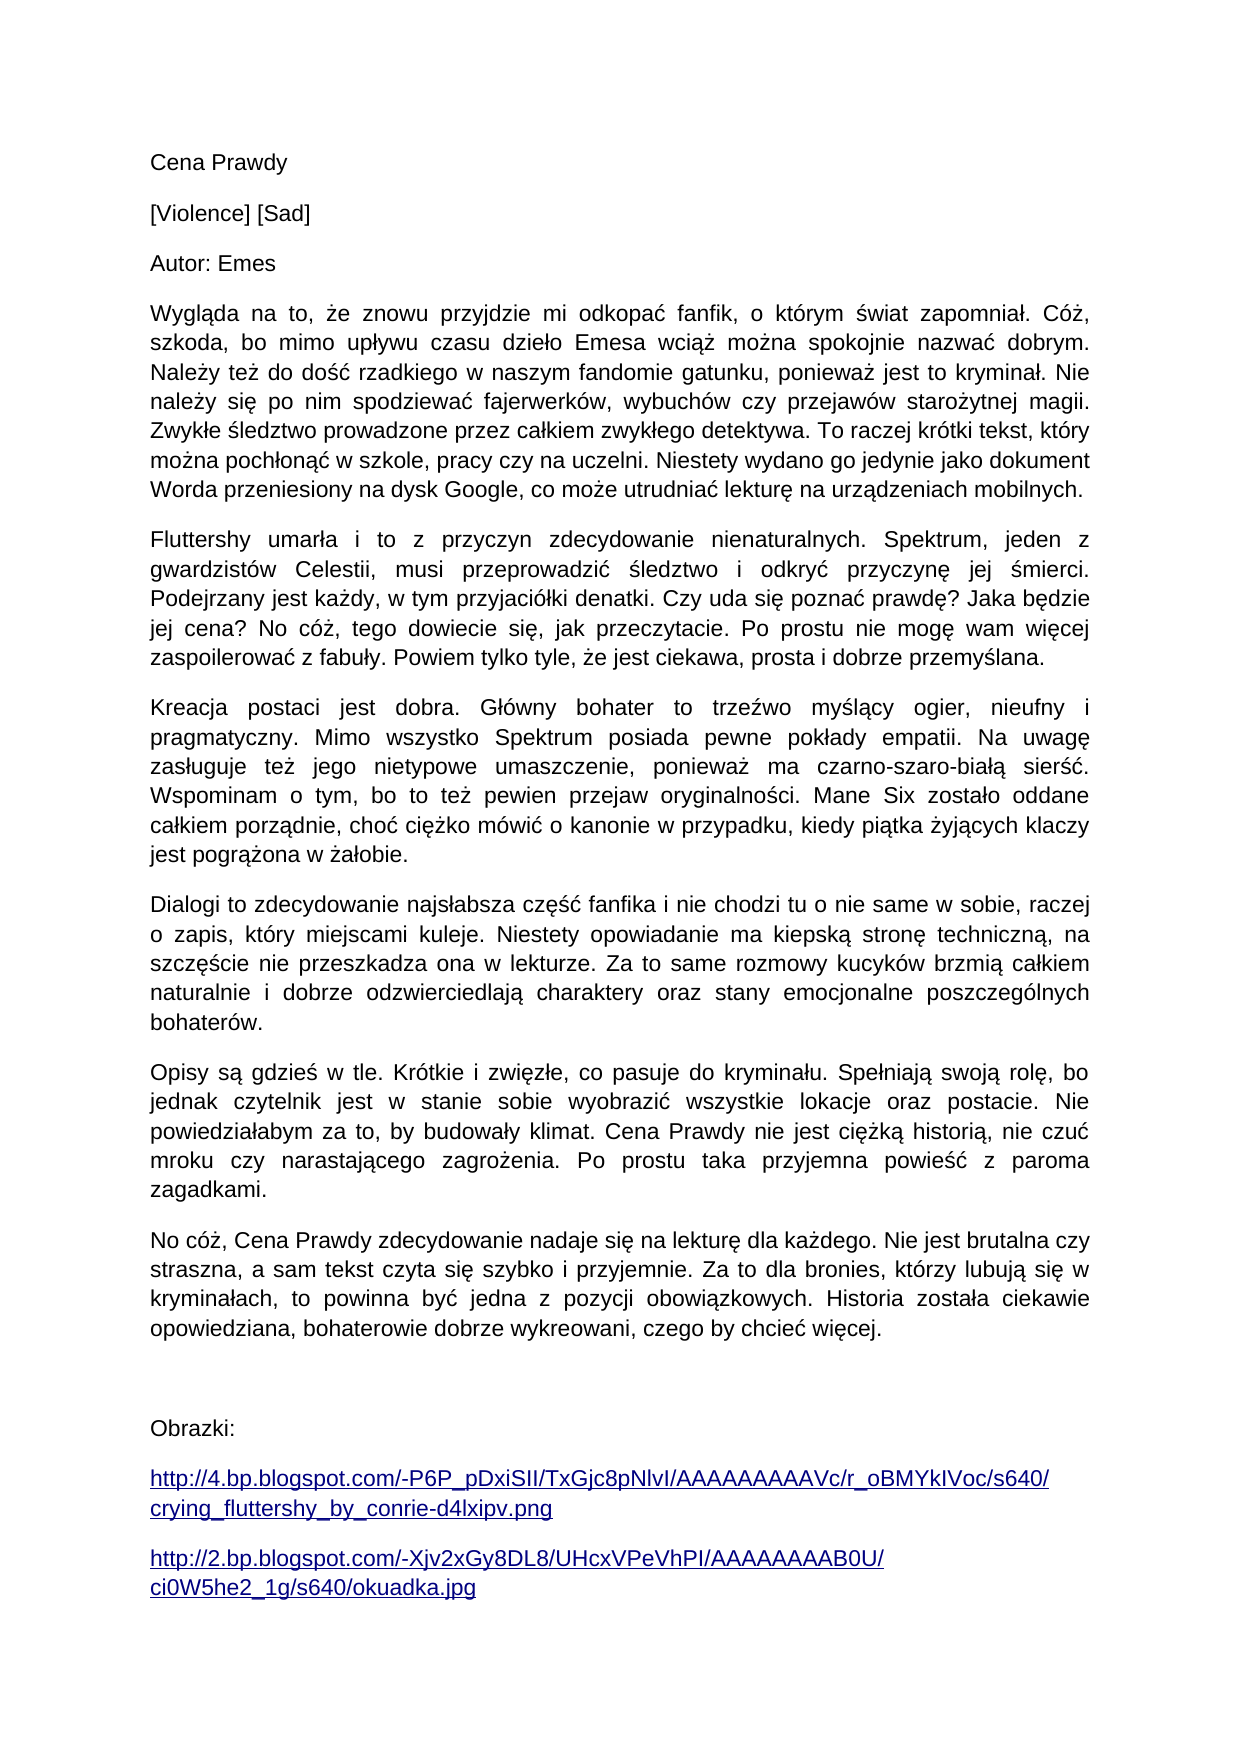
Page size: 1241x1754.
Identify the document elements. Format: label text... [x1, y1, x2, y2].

text Fluttershy umarła i to z przyczyn zdecydowanie nienaturalnych. Spektrum, jeden z gwardzistów Celestii, musi przeprowadzić śledztwo i odkryć przyczynę jej śmierci. Podejrzany jest każdy, w tym przyjaciółki denatki. Czy uda się poznać prawdę? Jaka będzie jej cena? No cóż, tego dowiecie się, jak przeczytacie. Po prostu nie mogę wam więcej zaspoilerować z fabuły. Powiem tylko tyle, że jest ciekawa, prosta i dobrze przemyślana. [150, 527, 1091, 670]
text Dialogi to zdecydowanie najsłabsza część fanfika i nie chodzi tu o nie same w sobie, raczej o zapis, który miejscami kuleje. Niestety opowiadanie ma kiepską stronę techniczną, na szczęście nie przeszkadza ona w lekturze. Za to same rozmowy kucyków brzmią całkiem naturalnie i dobrze odzwierciedlają charaktery oraz stany emocjonalne poszczególnych bohaterów. [150, 892, 1091, 1035]
text Kreacja postaci jest dobra. Główny bohater to trzeźwo myślący ogier, nieufny i pragmatyczny. Mimo wszystko Spektrum posiada pewne pokłady empatii. Na uwagę zasługuje też jego nietypowe umaszczenie, ponieważ ma czarno-szaro-białą sierść. Wspominam o tym, bo to też pewien przejaw oryginalności. Mane Six zostało oddane całkiem porządnie, choć ciężko mówić o kanonie w przypadku, kiedy piątka żyjących klaczy jest pogrążona w żałobie. [150, 695, 1091, 867]
text http://4.bp.blogspot.com/-P6P_pDxiSII/TxGjc8pNlvI/AAAAAAAAAVc/r_oBMYkIVoc/s640/crying_fluttershy_by_conrie-d4lxipv.png [150, 1466, 1091, 1521]
text No cóż, Cena Prawdy zdecydowanie nadaje się na lekturę dla każdego. Nie jest brutalna czy straszna, a sam tekst czyta się szybko i przyjemnie. Za to dla bronies, którzy lubują się w kryminałach, to powinna być jedna z pozycji obowiązkowych. Historia została ciekawie opowiedziana, bohaterowie dobrze wykreowani, czego by chcieć więcej. [150, 1227, 1091, 1341]
text Cena Prawdy [150, 150, 1091, 176]
text http://2.bp.blogspot.com/-Xjv2xGy8DL8/UHcxVPeVhPI/AAAAAAAAB0U/ci0W5he2_1g/s640/okuadka.jpg [150, 1546, 1091, 1601]
text Autor: Emes [150, 250, 1091, 276]
text [Violence] [Sad] [150, 200, 1091, 226]
text Obrazki: [150, 1416, 1091, 1441]
text Wygląda na to, że znowu przyjdzie mi odkopać fanfik, o którym świat zapomniał. Cóż, szkoda, bo mimo upływu czasu dzieło Emesa wciąż można spokojnie nazwać dobrym. Należy też do dość rzadkiego w naszym fandomie gatunku, ponieważ jest to kryminał. Nie należy się po nim spodziewać fajerwerków, wybuchów czy przejawów starożytnej magii. Zwykłe śledztwo prowadzone przez całkiem zwykłego detektywa. To raczej krótki tekst, który można pochłonąć w szkole, pracy czy na uczelni. Niestety wydano go jedynie jako dokument Worda przeniesiony na dysk Google, co może utrudniać lekturę na urządzeniach mobilnych. [150, 301, 1091, 502]
text Opisy są gdzieś w tle. Krótkie i zwięzłe, co pasuje do kryminału. Spełniają swoją rolę, bo jednak czytelnik jest w stanie sobie wyobrazić wszystkie lokacje oraz postacie. Nie powiedziałabym za to, by budowały klimat. Cena Prawdy nie jest ciężką historią, nie czuć mroku czy narastającego zagrożenia. Po prostu taka przyjemna powieść z paroma zagadkami. [150, 1059, 1091, 1203]
